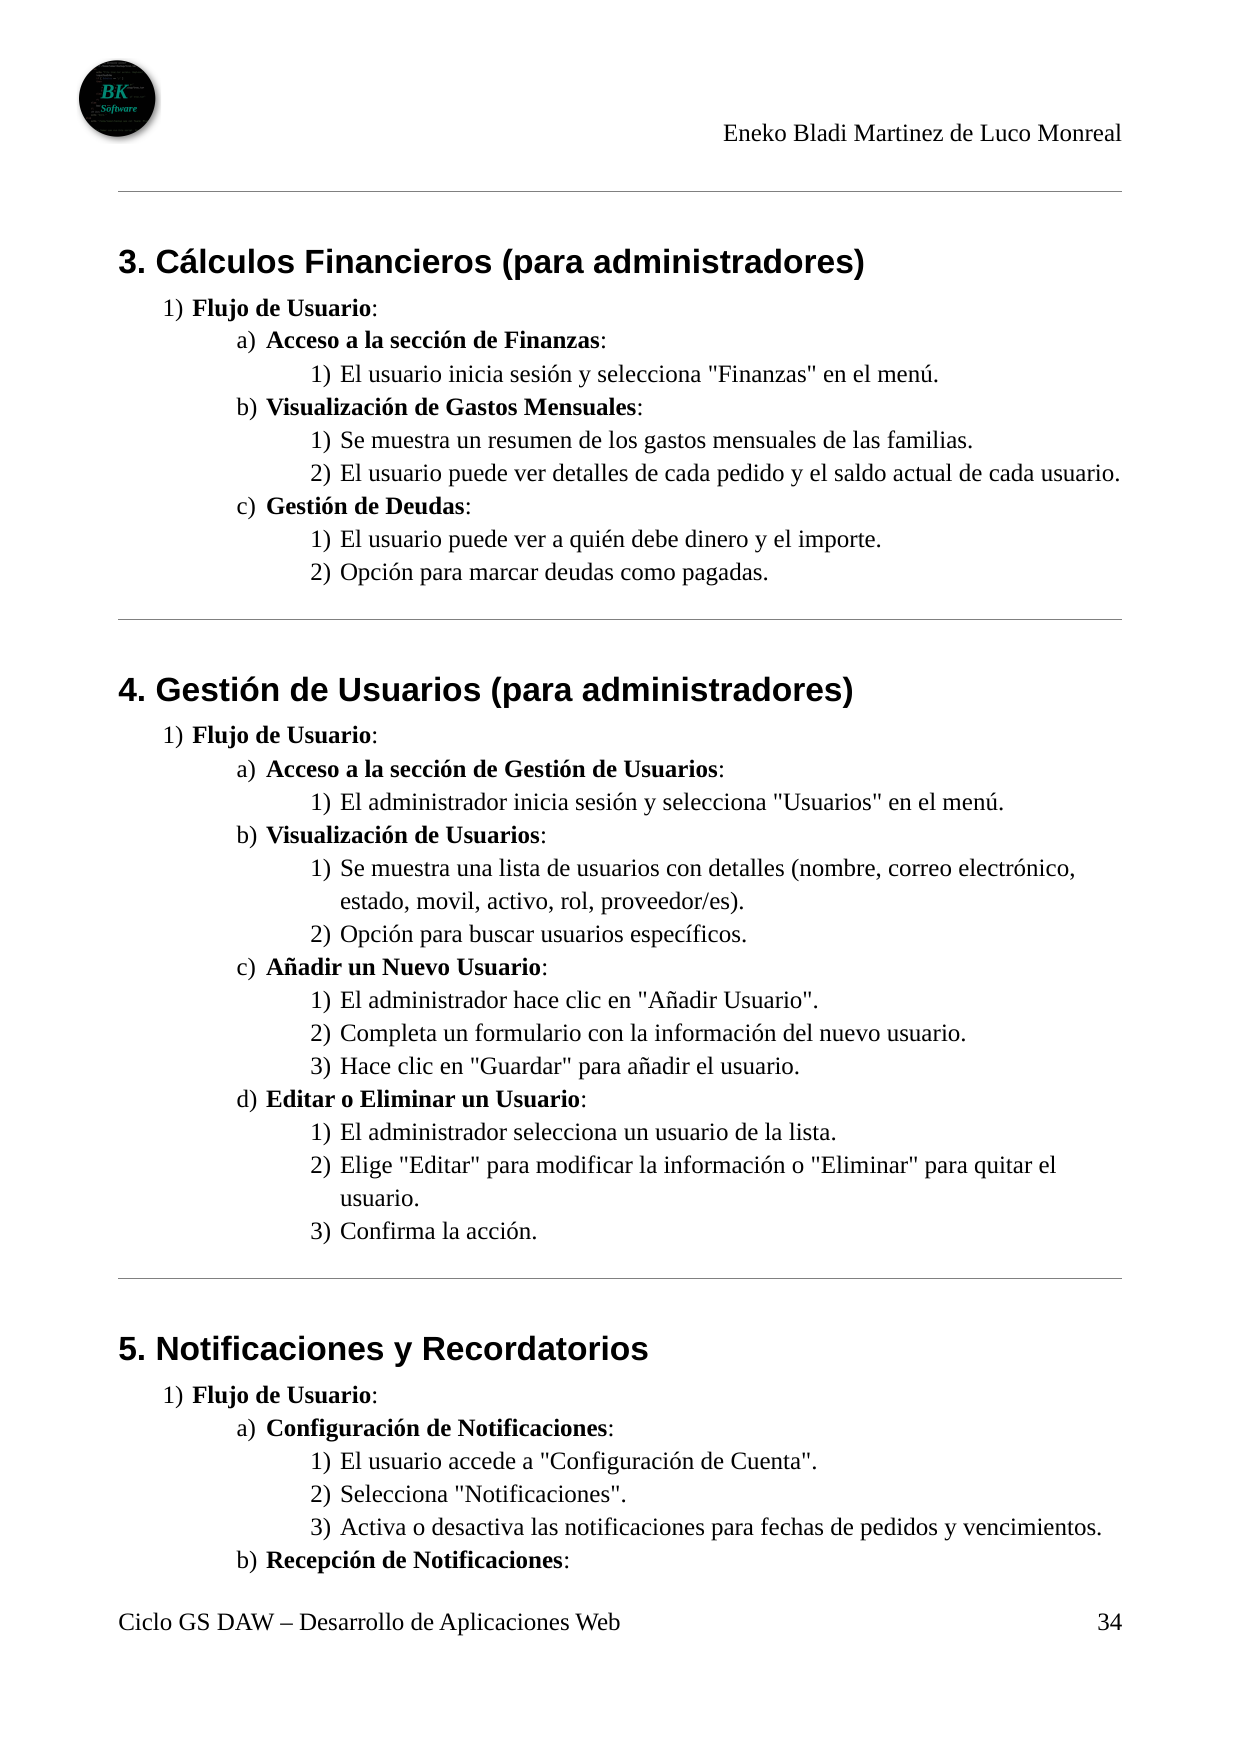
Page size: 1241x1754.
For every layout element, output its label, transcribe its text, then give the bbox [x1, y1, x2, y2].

list Opción para buscar usuarios específicos. [310, 919, 1122, 947]
list Se muestra una lista de usuarios con detalles (nombre, correo electrónico, estado, movil, activo, rol, proveedor/es). [310, 853, 1122, 914]
list Acceso a la sección de Gestión de Usuarios: [236, 754, 1122, 782]
list El usuario inicia sesión y selecciona "Finanzas" en el menú. [310, 359, 1122, 387]
list El administrador hace clic en "Añadir Usuario". [310, 985, 1122, 1013]
list Completa un formulario con la información del nuevo usuario. [310, 1018, 1122, 1047]
list Gestión de Deudas: [236, 491, 1122, 519]
subtitle 4. Gestión de Usuarios (para administradores) [118, 669, 1122, 708]
list Flujo de Usuario: [162, 721, 1122, 749]
list Acceso a la sección de Finanzas: [236, 326, 1122, 354]
list Editar o Eliminar un Usuario: [236, 1084, 1122, 1113]
list Selecciona "Notificaciones". [310, 1479, 1122, 1508]
list Recepción de Notificaciones: [236, 1545, 1122, 1574]
list Elige "Editar" para modificar la información o "Eliminar" para quitar el usuario. [310, 1150, 1122, 1212]
picture [76, 58, 162, 144]
list El usuario puede ver a quién debe dinero y el importe. [310, 524, 1122, 552]
list Visualización de Gastos Mensuales: [236, 392, 1122, 420]
subtitle 3. Cálculos Financieros (para administradores) [118, 241, 1122, 280]
list Se muestra un resumen de los gastos mensuales de las familias. [310, 425, 1122, 453]
list Añadir un Nuevo Usuario: [236, 952, 1122, 981]
list Visualización de Usuarios: [236, 820, 1122, 848]
list Activa o desactiva las notificaciones para fechas de pedidos y vencimientos. [310, 1512, 1122, 1541]
list Configuración de Notificaciones: [236, 1413, 1122, 1442]
list El usuario puede ver detalles de cada pedido y el saldo actual de cada usuario. [310, 458, 1122, 486]
list Confirma la acción. [310, 1216, 1122, 1245]
list El administrador inicia sesión y selecciona "Usuarios" en el menú. [310, 787, 1122, 815]
list Hace clic en "Guardar" para añadir el usuario. [310, 1051, 1122, 1079]
list El usuario accede a "Configuración de Cuenta". [310, 1446, 1122, 1474]
list Opción para marcar deudas como pagadas. [310, 557, 1122, 586]
list Flujo de Usuario: [162, 1380, 1122, 1408]
list El administrador selecciona un usuario de la lista. [310, 1117, 1122, 1146]
subtitle 5. Notificaciones y Recordatorios [118, 1329, 1122, 1367]
list Flujo de Usuario: [162, 293, 1122, 321]
